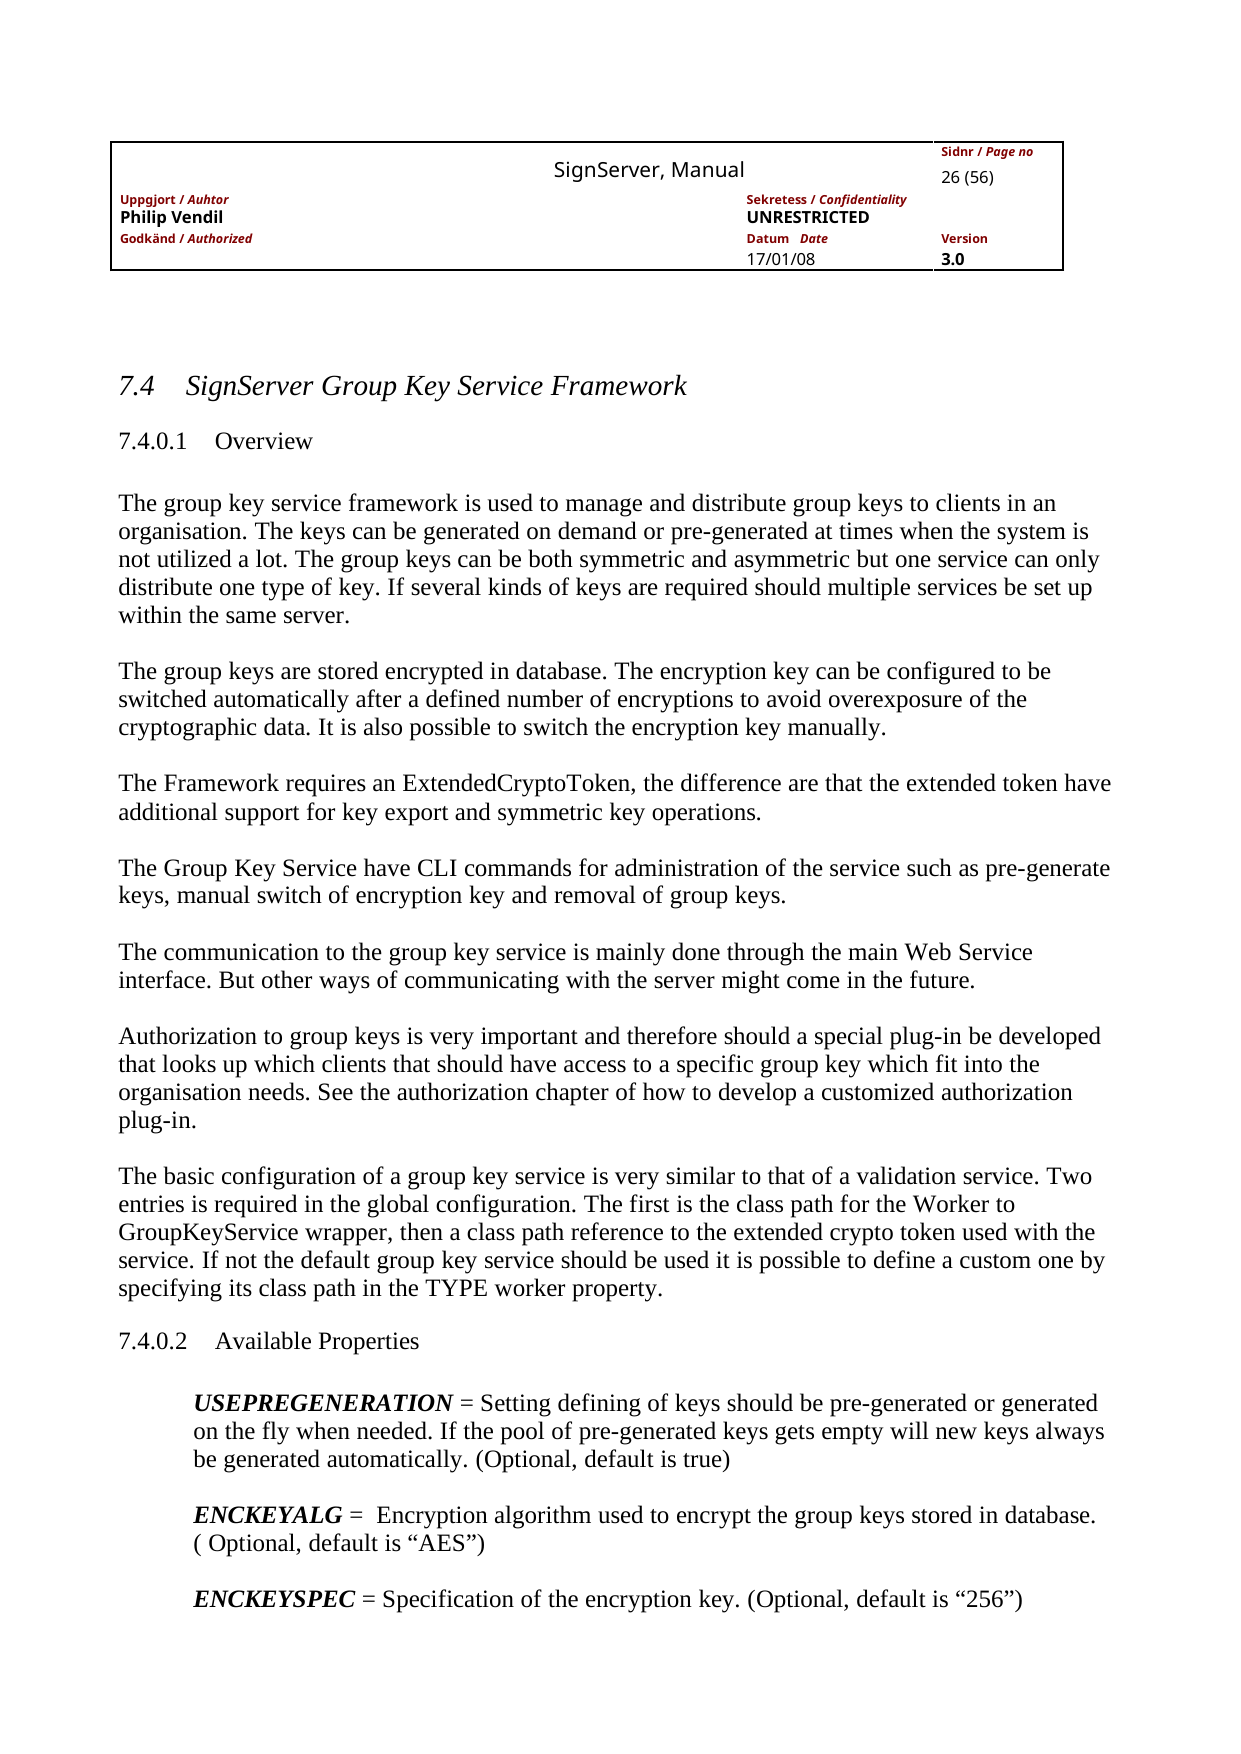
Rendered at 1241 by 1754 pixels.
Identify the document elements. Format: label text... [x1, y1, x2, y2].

text The basic configuration of a group key service is very similar to that of a validation service. Two entries is required in the global configuration. The first is the class path for the Worker to GroupKeyService wrapper, then a class path reference to the extended crypto token used with the service. If not the default group key service should be used it is possible to define a custom one by specifying its class path in the TYPE worker property. [118, 1162, 1122, 1302]
text ENCKEYALG = Encryption algorithm used to encrypt the group keys stored in database. ( Optional, default is “AES”) [193, 1501, 1122, 1557]
subtitle SignServer Group Key Service Framework [118, 369, 1122, 402]
text The group keys are stored encrypted in database. The encryption key can be configured to be switched automatically after a defined number of encryptions to avoid overexposure of the cryptographic data. It is also possible to switch the encryption key manually. [118, 657, 1122, 741]
text USEPREGENERATION = Setting defining of keys should be pre-generated or generated on the fly when needed. If the pool of pre-generated keys gets empty will new keys always be generated automatically. (Optional, default is true) [193, 1389, 1122, 1473]
text ENCKEYSPEC = Specification of the encryption key. (Optional, default is “256”) [193, 1585, 1122, 1613]
text The communication to the group key service is mainly done through the main Web Service interface. But other ways of communicating with the server might come in the future. [118, 937, 1122, 993]
text Authorization to group keys is very important and therefore should a special plug-in be developed that looks up which clients that should have access to a specific group key which fit into the organisation needs. See the authorization chapter of how to develop a customized authorization plug-in. [118, 1022, 1122, 1134]
subtitle Available Properties [118, 1327, 1122, 1355]
text The Framework requires an ExtendedCryptoToken, the difference are that the extended token have additional support for key export and symmetric key operations. [118, 769, 1122, 825]
subtitle Overview [118, 427, 1122, 455]
text The group key service framework is used to manage and distribute group keys to clients in an organisation. The keys can be generated on demand or pre-generated at times when the system is not utilized a lot. The group keys can be both symmetric and asymmetric but one service can only distribute one type of key. If several kinds of keys are required should multiple services be set up within the same server. [118, 489, 1122, 629]
text The Group Key Service have CLI commands for administration of the service such as pre-generate keys, manual switch of encryption key and removal of group keys. [118, 853, 1122, 909]
